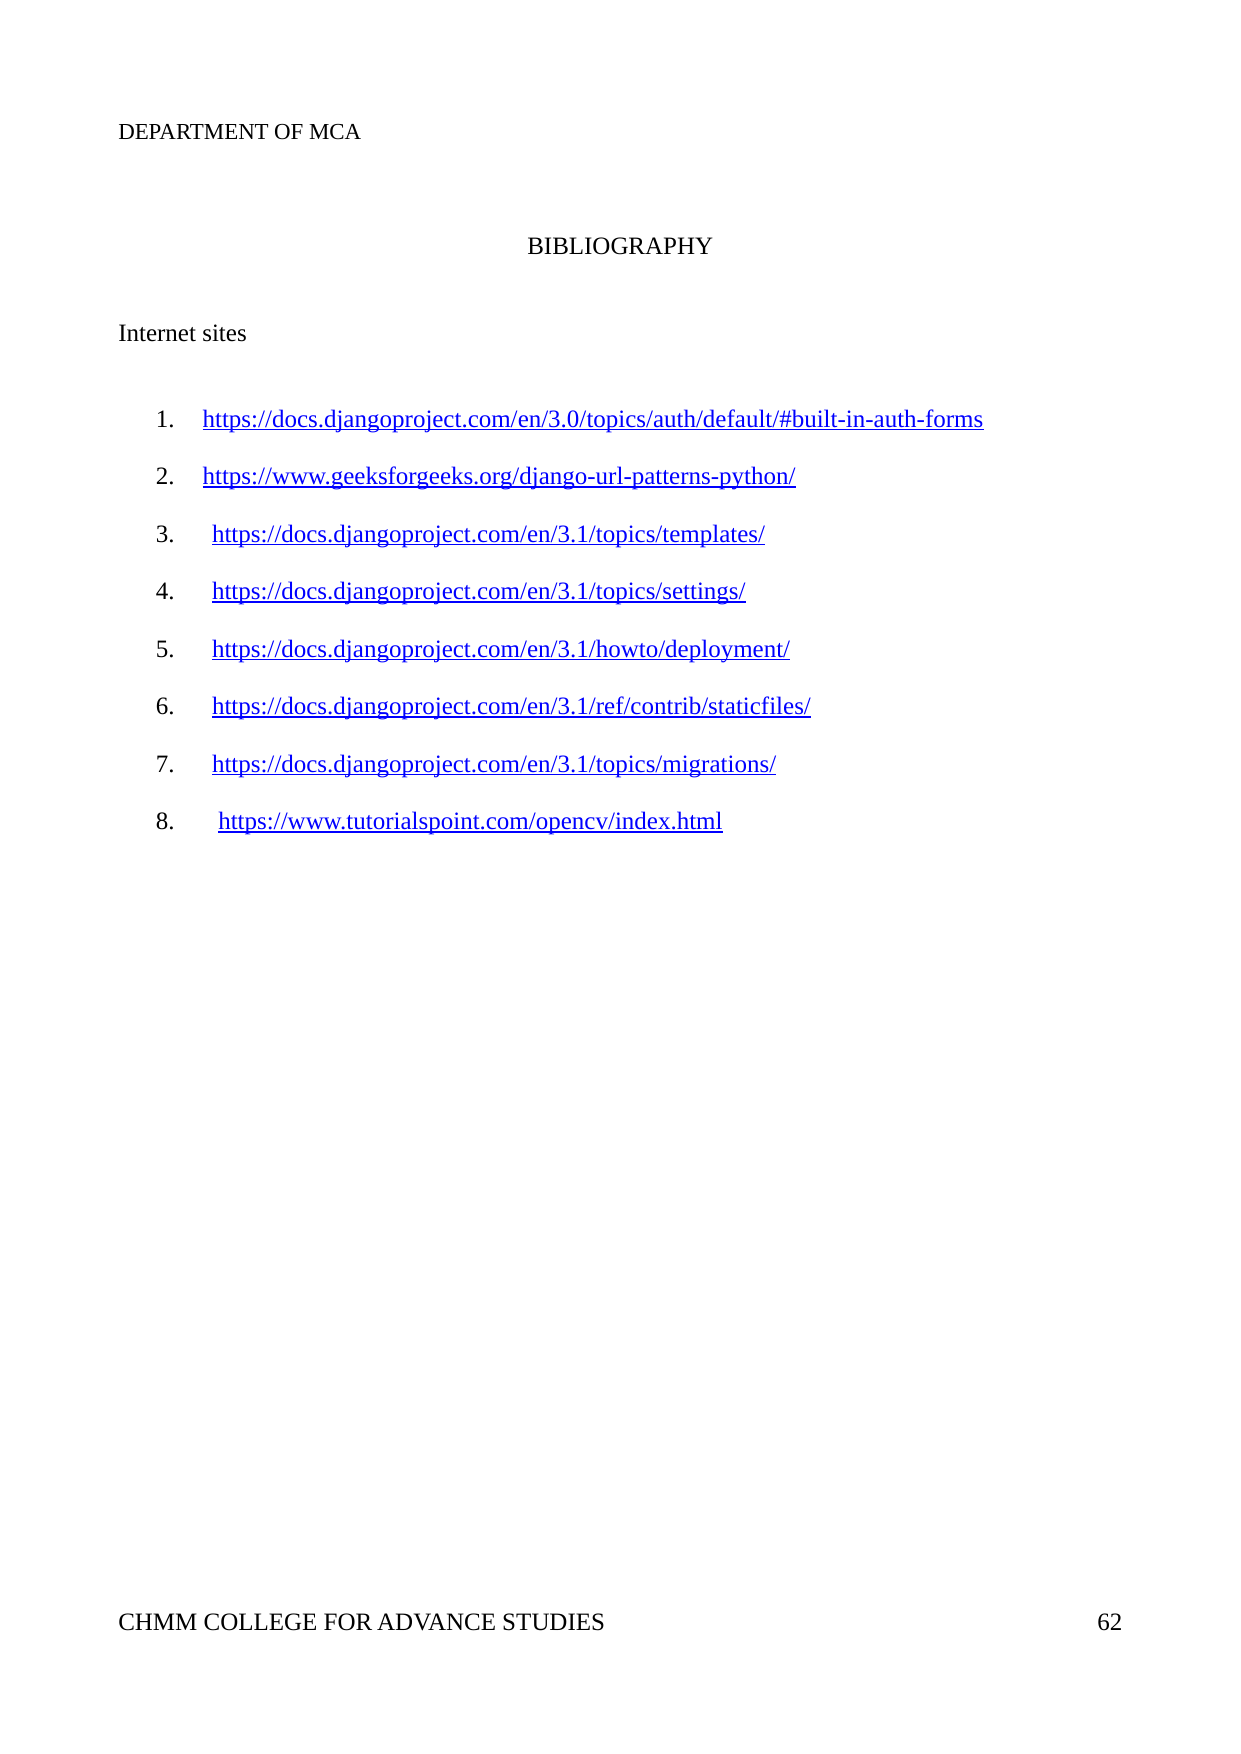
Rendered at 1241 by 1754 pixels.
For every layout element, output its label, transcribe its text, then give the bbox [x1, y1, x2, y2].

list https://www.geeksforgeeks.org/django-url-patterns-python/ [156, 461, 1122, 490]
text BIBLIOGRAPHY [118, 231, 1122, 260]
list https://docs.djangoproject.com/en/3.1/topics/templates/ [156, 519, 1122, 548]
text Internet sites [118, 318, 1122, 346]
list https://docs.djangoproject.com/en/3.1/topics/settings/ [156, 576, 1122, 605]
list https://docs.djangoproject.com/en/3.1/ref/contrib/staticfiles/ [156, 691, 1122, 720]
list https://docs.djangoproject.com/en/3.1/howto/deployment/ [156, 634, 1122, 663]
list https://www.tutorialspoint.com/opencv/index.html [156, 806, 1122, 835]
list https://docs.djangoproject.com/en/3.0/topics/auth/default/#built-in-auth-forms [156, 404, 1122, 433]
list https://docs.djangoproject.com/en/3.1/topics/migrations/ [156, 749, 1122, 778]
